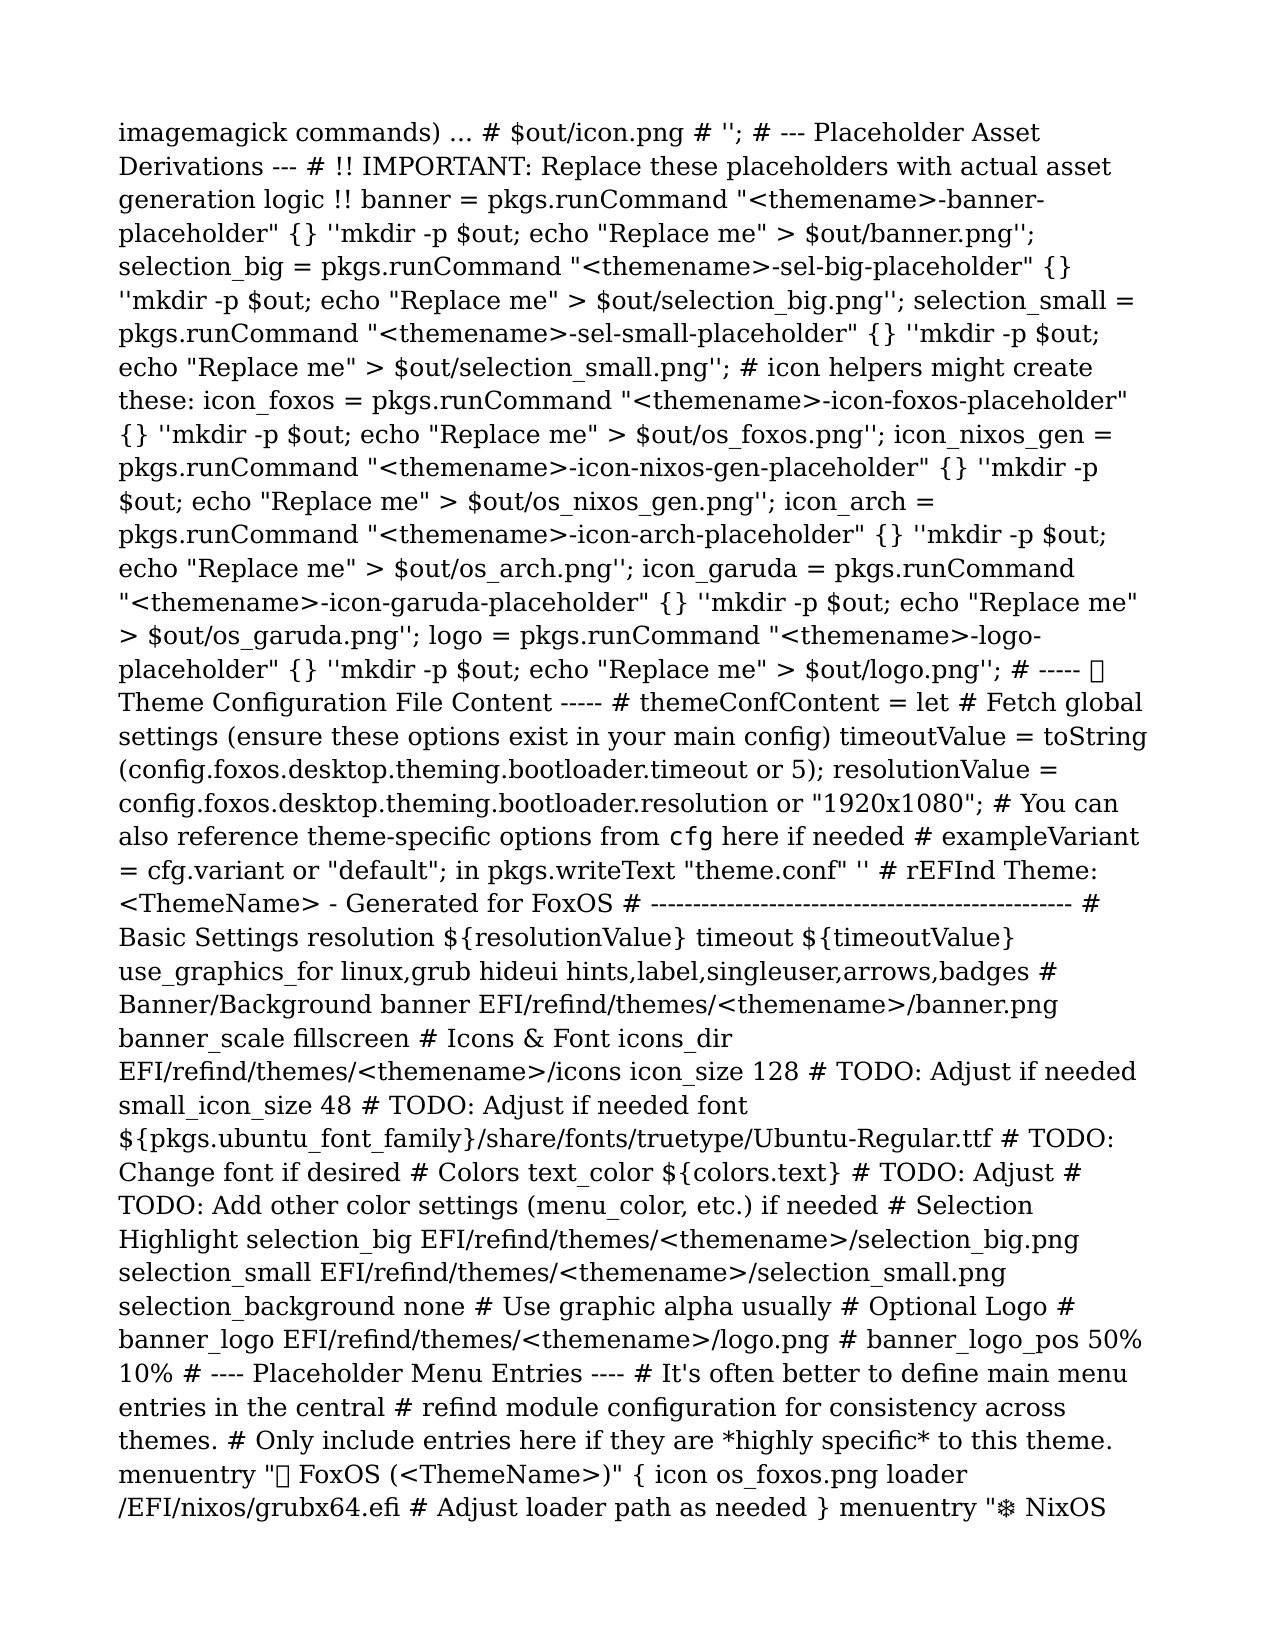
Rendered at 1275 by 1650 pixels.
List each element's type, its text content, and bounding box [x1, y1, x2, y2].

text Bigger than Texas Verobser than A rare JJfox and Cheekier then an ol' GeneralPT devfox....even comes with themeworld squirels so spun out on cotton candy they cant even ...remember what they were going to ...finish ... before...ooh more candy # ./nixos/desktop/theming/bootloader/template/theme_template.nix## FoxOS rEFInd Theme Module Template# ------------------------------------# INSTRUCTIONS:# 1. Copy this file to a new directory, e.g., .../bootloader/mytheme/mytheme.nix# 2. Replace all instances of <ThemeName> with your theme's PascalCase name (e.g., CyberFox).# 3. Replace all instances of <themename> with your theme's kebab-case or snake_case name (e.g., cyber-fox). This will be used for file paths and option names.# 4. Update the options.foxos... path to match the final location of your theme module.# 5. Define your theme's colors in the let block.# 6. Implement the pkgs.runCommand blocks to generate your theme assets (banner, icons, selection). Replace the placeholder derivations. Use ImageMagick or other tools as needed.# 7. Customize the themeConfContent with your theme's specific rEFInd settings, referencing your generated assets via their *rEFInd paths* (e.g., EFI/refind/themes/<themename>/banner.png).# 8. Ensure the themePackage derivation correctly copies all generated assets into the $out/EFI/refind/themes/<themename>/ structure.# 9. Add necessary buildInputs (like pkgs.imagemagick) to the themePackage derivation.# 10. Update the meta information.# 11. Register your theme in the main bootloader theme aggregator module (e.g., .../bootloader/default.nix or .../bootloader-final.nix){ config, pkgs, lib, ... }:let # Define the path for this theme's options based on its location # !! IMPORTANT: UPDATE this path prefix if you place the theme elsewhere !! optionPath = config.foxos.desktop.theming.bootloader.custom."<themename>"; # Example path cfg = optionPath; # ----- 🎨 Theme Color Palette ----- # # TODO: Define your theme's color palette here colors = { background = "#2d2d2d"; primary = "#ff5733"; secondary = "#33ff57"; accent = "#3357ff"; text = "#f0f0f0"; highlightBg = "rgba(255, 87, 51, 0.4)"; # Example semi-transparent }; # ----- 🖼️ Asset Generation ----- # # TODO: Implement helpers for procedural generation if needed (e.g., makeIcon) # Example Helper (borrowed from Gemini theme, adapt as needed): # makeIcon = { name, symbol ? "", bgColor ? colors.primary, fgColor ? colors.text, size ? 128 }: # pkgs.runCommand "<themename>-icon-${name}" { buildInputs = [ pkgs.imagemagick pkgs.coreutils ]; } '' # convert -size ${toString size}x${toString size} xc:none \ # -fill "${bgColor}" -draw "roundrectangle 0,0 ${toString size},${toString size} 20,20" \ # # ... (rest of imagemagick commands) ... # $out/icon.png # ''; # --- Placeholder Asset Derivations --- # !! IMPORTANT: Replace these placeholders with actual asset generation logic !! banner = pkgs.runCommand "<themename>-banner-placeholder" {} ''mkdir -p $out; echo "Replace me" > $out/banner.png''; selection_big = pkgs.runCommand "<themename>-sel-big-placeholder" {} ''mkdir -p $out; echo "Replace me" > $out/selection_big.png''; selection_small = pkgs.runCommand "<themename>-sel-small-placeholder" {} ''mkdir -p $out; echo "Replace me" > $out/selection_small.png''; # icon helpers might create these: icon_foxos = pkgs.runCommand "<themename>-icon-foxos-placeholder" {} ''mkdir -p $out; echo "Replace me" > $out/os_foxos.png''; icon_nixos_gen = pkgs.runCommand "<themename>-icon-nixos-gen-placeholder" {} ''mkdir -p $out; echo "Replace me" > $out/os_nixos_gen.png''; icon_arch = pkgs.runCommand "<themename>-icon-arch-placeholder" {} ''mkdir -p $out; echo "Replace me" > $out/os_arch.png''; icon_garuda = pkgs.runCommand "<themename>-icon-garuda-placeholder" {} ''mkdir -p $out; echo "Replace me" > $out/os_garuda.png''; logo = pkgs.runCommand "<themename>-logo-placeholder" {} ''mkdir -p $out; echo "Replace me" > $out/logo.png''; # ----- 📜 Theme Configuration File Content ----- # themeConfContent = let # Fetch global settings (ensure these options exist in your main config) timeoutValue = toString (config.foxos.desktop.theming.bootloader.timeout or 5); resolutionValue = config.foxos.desktop.theming.bootloader.resolution or "1920x1080"; # You can also reference theme-specific options from cfg here if needed # exampleVariant = cfg.variant or "default"; in pkgs.writeText "theme.conf" '' # rEFInd Theme: <ThemeName> - Generated for FoxOS # -------------------------------------------------- # Basic Settings resolution ${resolutionValue} timeout ${timeoutValue} use_graphics_for linux,grub hideui hints,label,singleuser,arrows,badges # Banner/Background banner EFI/refind/themes/<themename>/banner.png banner_scale fillscreen # Icons & Font icons_dir EFI/refind/themes/<themename>/icons icon_size 128 # TODO: Adjust if needed small_icon_size 48 # TODO: Adjust if needed font ${pkgs.ubuntu_font_family}/share/fonts/truetype/Ubuntu-Regular.ttf # TODO: Change font if desired # Colors text_color ${colors.text} # TODO: Adjust # TODO: Add other color settings (menu_color, etc.) if needed # Selection Highlight selection_big EFI/refind/themes/<themename>/selection_big.png selection_small EFI/refind/themes/<themename>/selection_small.png selection_background none # Use graphic alpha usually # Optional Logo # banner_logo EFI/refind/themes/<themename>/logo.png # banner_logo_pos 50% 10% # ---- Placeholder Menu Entries ---- # It's often better to define main menu entries in the central # refind module configuration for consistency across themes. # Only include entries here if they are *highly specific* to this theme. menuentry "🦊 FoxOS (<ThemeName>)" { icon os_foxos.png loader /EFI/nixos/grubx64.efi # Adjust loader path as needed } menuentry "❄️ NixOS Generations (<ThemeName>)" { icon os_nixos_gen.png loader /EFI/boot/bootx64.efi # Adjust as needed } # TODO: Add theme-specific settings below, if any ''; # ----- 📦 Theme Package Derivation ----- # themePackage = pkgs.stdenv.mkDerivation { name = "refind-theme-<themename>"; src = ./.; # Not really used when generating assets # TODO: Add necessary build inputs (imagemagick, fonts if generating glyphs, etc.) buildInputs = [ pkgs.makeWrapper ]; # Pass paths of generated assets to the builder script inherit banner selection_big selection_small themeConfContent logo; # Pass icon paths inherit icon_foxos icon_nixos_gen icon_arch icon_garuda; installPhase = '' THEME_DIR=$out/EFI/refind/themes/<themename> ICON_DIR=$THEME_DIR/icons mkdir -p $ICON_DIR echo "Installing <ThemeName> theme assets..." # Copy main assets cp ${banner}/*.png $THEME_DIR/banner.png cp ${selection_big}/*.png $THEME_DIR/selection_big.png cp ${selection_small}/*.png $THEME_DIR/selection_small.png cp ${logo}/*.png $THEME_DIR/logo.png # If using a logo # Copy generated OS icons cp ${icon_foxos}/*.png $ICON_DIR/os_foxos.png cp ${icon_nixos_gen}/*.png $ICON_DIR/os_nixos_gen.png cp ${icon_arch}/*.png $ICON_DIR/os_arch.png # Add more as needed cp ${icon_garuda}/*.png $ICON_DIR/os_garuda.png # Add more as needed # TODO: Add commands to copy any other custom icons (tools, etc.) # Write the configuration file cp ${themeConfContent} $THEME_DIR/theme.conf echo "<ThemeName> Theme installed to $out" ''; # Prevent checks from failing on placeholder sources dontStrip = true; dontPatchELF = true; dontFixup = true; meta = { description = "rEFInd Theme: <ThemeName> for FoxOS"; # TODO: Update license if necessary license = lib.licenses.mit; # TODO: Update platforms if needed platforms = lib.platforms.all; # TODO: Add maintainer info # maintainers = [ lib.maintainers.yourGithubHandle ]; }; };in{ # ----- Options Definition ----- # options = { # Adjust the path here based on the final directory structure # e.g., foxos.desktop.theming.bootloader.custom."<themename>" ${lib.strings.removeSuffix "." (lib.concatMapStringsSep "." (x: x) (lib.splitString "." "foxos.desktop.theming.bootloader.custom.<themename>"))} = { enable = lib.mkEnableOption "Enable the <ThemeName> rEFInd theme."; # TODO: Add theme-specific options here if needed # variant = lib.mkOption { # type = lib.types.enum [ "light" "dark" ]; # default = "dark"; # description = "<ThemeName> color variant."; # }; }; }; # ----- Configuration Activation ----- # config = lib.mkIf cfg.enable { # Register this theme so it can be selected foxos.desktop.theming.bootloader.availableThemes."<themename>" = { name = "<themename>"; # Used by refind include themes/<themename>/theme.conf package = themePackage; description = "<ThemeName>: A custom theme for FoxOS."; # TODO: Add better description }; # == IMPORTANT == # The logic below SHOULD IDEALLY LIVE IN THE MAIN BOOTLOADER/THEMING MODULE (.../bootloader-final.nix), # not within each individual theme module. This avoids conflicts and duplication. # Keep these commented out here for reference, but implement the activation in the aggregator. # # // Example logic for the main theme module: # environment.systemPackages = lib.mkIf (config.foxos.desktop.theming.bootloader.selectedTheme == "<themename>") [ # themePackage # Ensure assets are in the Nix store # # Add runtime deps like fonts if needed: pkgs.ubuntu_font_family # ]; # # boot.loader.refind.extraConfig = lib.mkIf (config.foxos.desktop.theming.bootloader.selectedTheme == "<themename>") '' # include themes/<themename>/theme.conf # ''; # # // Linking the theme package to the ESP is also handled by the main module, e.g.: # boot.loader.refind.extraFilesToCopy = lib.mkIf (isSelected "<themename>") [ # { # source = "${themePackage}/EFI/refind/themes/<themename>"; # target = "EFI/refind/themes/<themename>"; # } # ]; };} How does this template look General , any spruced up bibbits or dponabs-divetts or is this a solid base functioning template for our reifinders- to follow.... The SOuth is going to be FuN for if F is not for friends who do stuf togetehr then U is not for you and ME Nytime atall right here...in Chat G.P.T ... and maybe some fire that still burns down the whole thing [118, 118, 1157, 1522]
